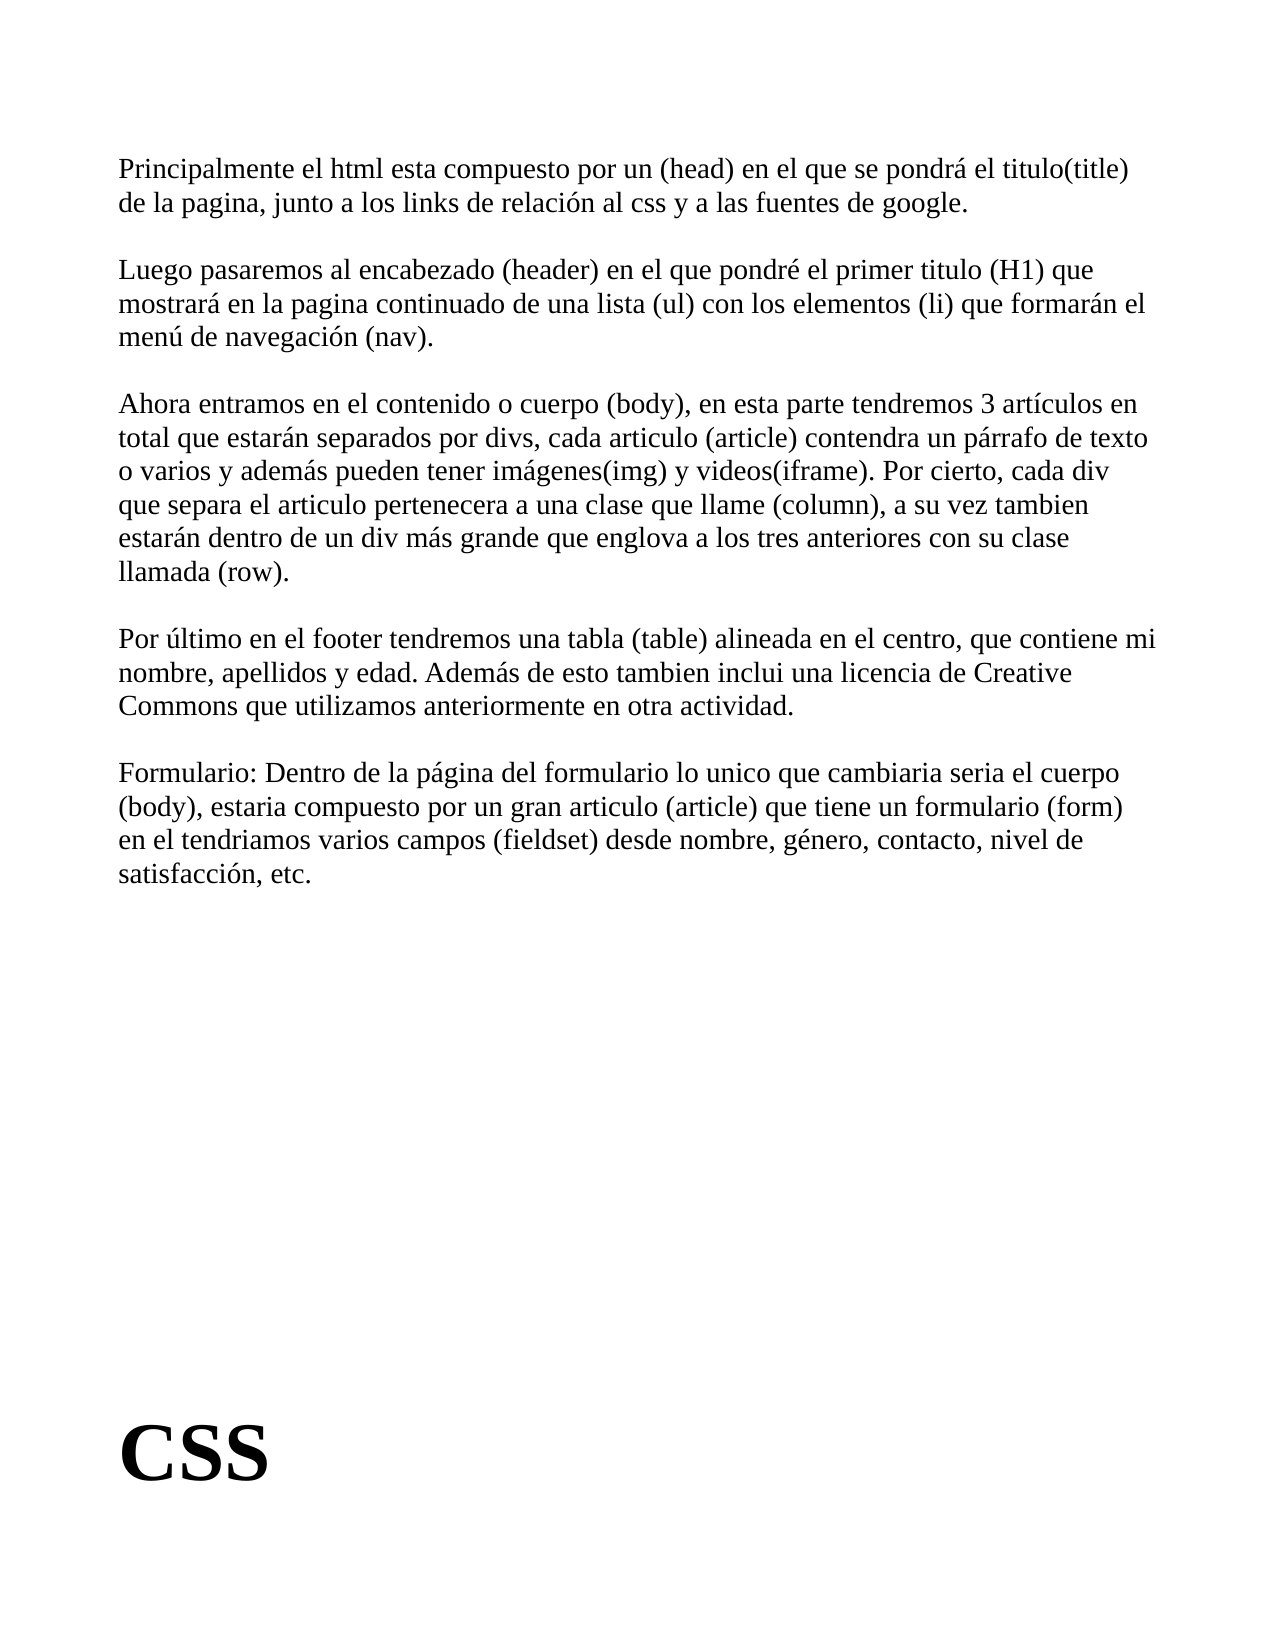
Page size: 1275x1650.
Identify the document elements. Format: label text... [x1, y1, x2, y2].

text CSS [118, 1402, 1157, 1498]
text Luego pasaremos al encabezado (header) en el que pondré el primer titulo (H1) que mostrará en la pagina continuado de una lista (ul) con los elementos (li) que formarán el menú de navegación (nav). [118, 252, 1157, 353]
text Por último en el footer tendremos una tabla (table) alineada en el centro, que contiene mi nombre, apellidos y edad. Además de esto tambien inclui una licencia de Creative Commons que utilizamos anteriormente en otra actividad. [118, 621, 1157, 722]
text Principalmente el html esta compuesto por un (head) en el que se pondrá el titulo(title) de la pagina, junto a los links de relación al css y a las fuentes de google. [118, 152, 1157, 219]
text Ahora entramos en el contenido o cuerpo (body), en esta parte tendremos 3 artículos en total que estarán separados por divs, cada articulo (article) contendra un párrafo de texto o varios y además pueden tener imágenes(img) y videos(iframe). Por cierto, cada div que separa el articulo pertenecera a una clase que llame (column), a su vez tambien estarán dentro de un div más grande que englova a los tres anteriores con su clase llamada (row). [118, 386, 1157, 588]
text Formulario: Dentro de la página del formulario lo unico que cambiaria seria el cuerpo (body), estaria compuesto por un gran articulo (article) que tiene un formulario (form) en el tendriamos varios campos (fieldset) desde nombre, género, contacto, nivel de satisfacción, etc. [118, 755, 1157, 889]
